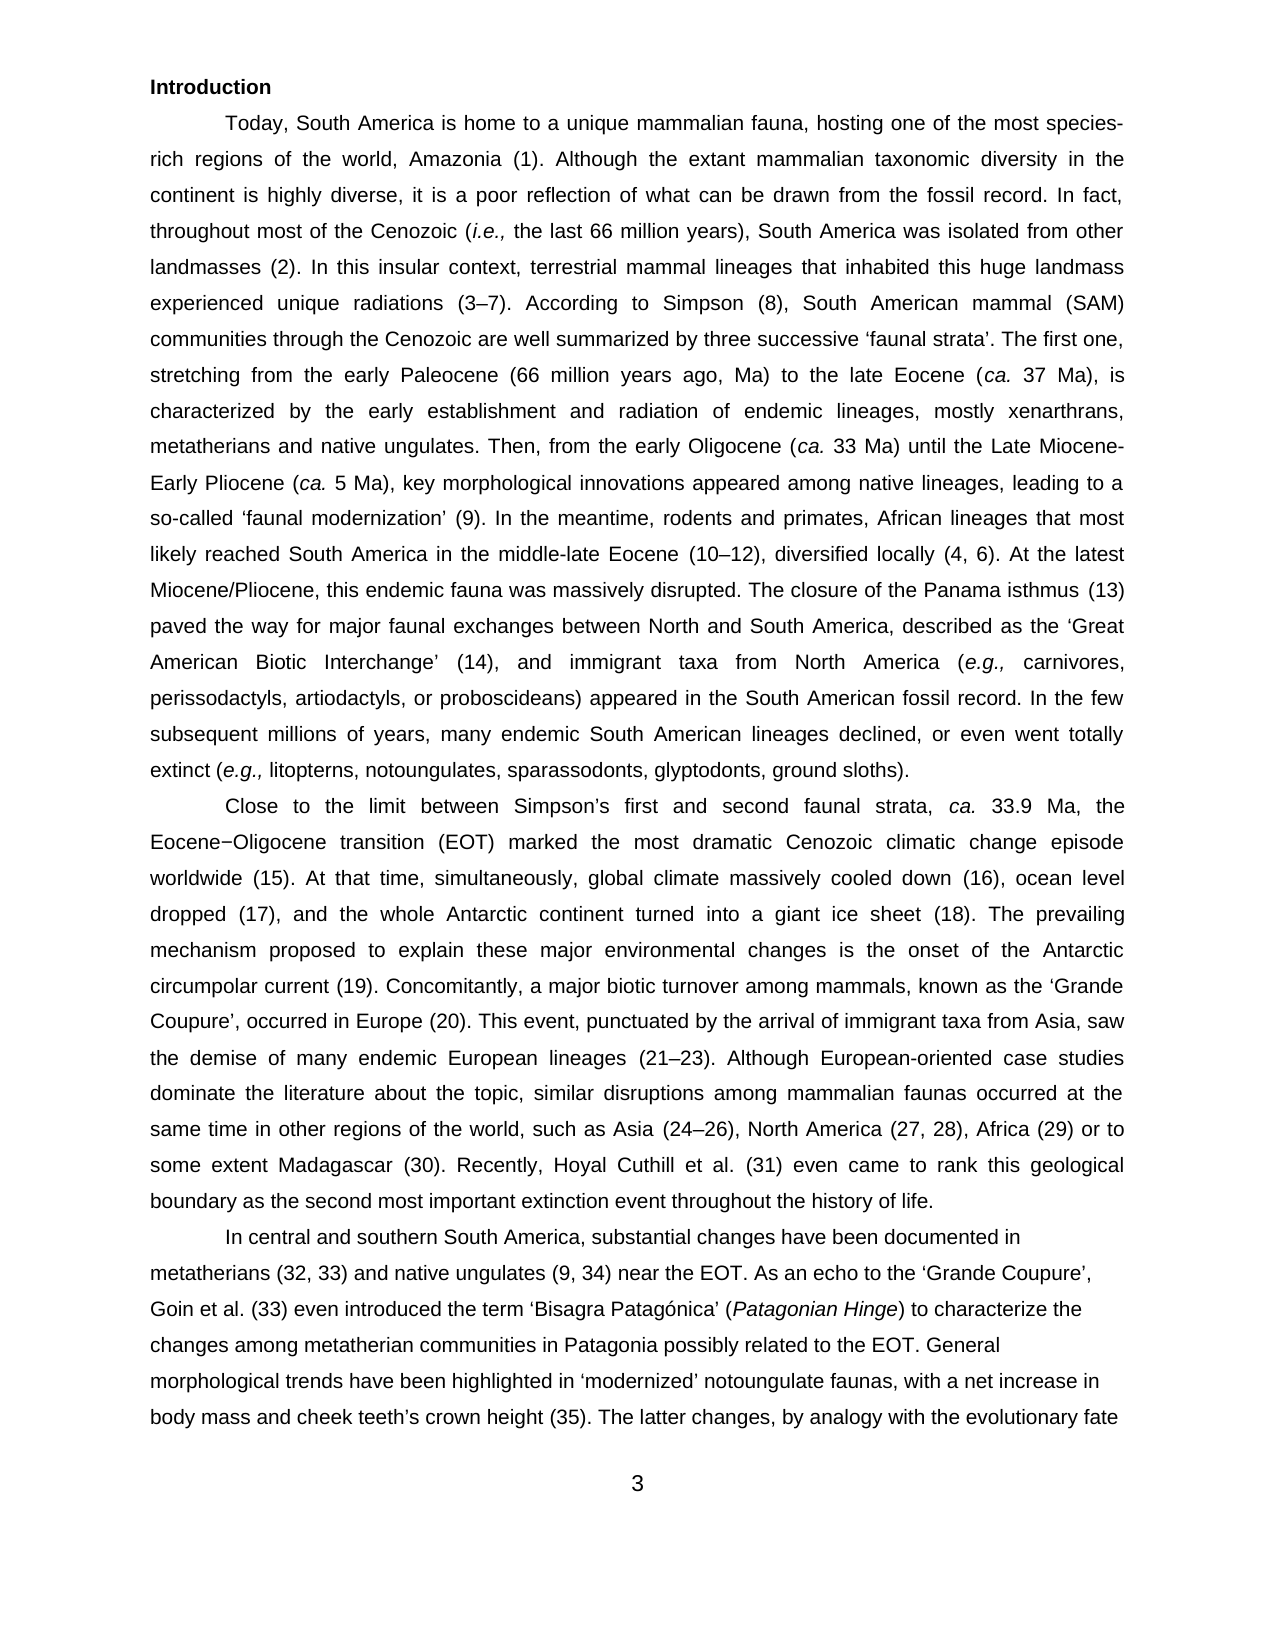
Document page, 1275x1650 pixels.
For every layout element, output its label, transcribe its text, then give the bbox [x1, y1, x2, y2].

text Close to the limit between Simpson’s first and second faunal strata, ca. 33.9 Ma, the Eocene−Oligocene transition (EOT) marked the most dramatic Cenozoic climatic change episode worldwide (15). At that time, simultaneously, global climate massively cooled down (16), ocean level dropped (17), and the whole Antarctic continent turned into a giant ice sheet (18). The prevailing mechanism proposed to explain these major environmental changes is the onset of the Antarctic circumpolar current (19). Concomitantly, a major biotic turnover among mammals, known as the ‘Grande Coupure’, occurred in Europe (20). This event, punctuated by the arrival of immigrant taxa from Asia, saw the demise of many endemic European lineages (21–23). Although European-oriented case studies dominate the literature about the topic, similar disruptions among mammalian faunas occurred at the same time in other regions of the world, such as Asia (24–26), North America (27, 28), Africa (29) or to some extent Madagascar (30). Recently, Hoyal Cuthill et al. (31) even came to rank this geological boundary as the second most important extinction event throughout the history of life. [150, 794, 1125, 1213]
text In central and southern South America, substantial changes have been documented in metatherians (32, 33) and native ungulates (9, 34) near the EOT. As an echo to the ‘Grande Coupure’, Goin et al. (33) even introduced the term ‘Bisagra Patagónica’ (Patagonian Hinge) to characterize the changes among metatherian communities in Patagonia possibly related to the EOT. General morphological trends have been highlighted in ‘modernized’ notoungulate faunas, with a net increase in body mass and cheek teeth’s crown height (35). The latter changes, by analogy with the evolutionary fate [150, 1225, 1125, 1429]
text Introduction [150, 75, 1125, 99]
text Today, South America is home to a unique mammalian fauna, hosting one of the most species-rich regions of the world, Amazonia (1). Although the extant mammalian taxonomic diversity in the continent is highly diverse, it is a poor reflection of what can be drawn from the fossil record. In fact, throughout most of the Cenozoic (i.e., the last 66 million years), South America was isolated from other landmasses (2). In this insular context, terrestrial mammal lineages that inhabited this huge landmass experienced unique radiations (3–7). According to Simpson (8), South American mammal (SAM) communities through the Cenozoic are well summarized by three successive ‘faunal strata’. The first one, stretching from the early Paleocene (66 million years ago, Ma) to the late Eocene (ca. 37 Ma), is characterized by the early establishment and radiation of endemic lineages, mostly xenarthrans, metatherians and native ungulates. Then, from the early Oligocene (ca. 33 Ma) until the Late Miocene-Early Pliocene (ca. 5 Ma), key morphological innovations appeared among native lineages, leading to a so-called ‘faunal modernization’ (9). In the meantime, rodents and primates, African lineages that most likely reached South America in the middle-late Eocene (10–12), diversified locally (4, 6). At the latest Miocene/Pliocene, this endemic fauna was massively disrupted. The closure of the Panama isthmus (13) paved the way for major faunal exchanges between North and South America, described as the ‘Great American Biotic Interchange’ (14), and immigrant taxa from North America (e.g., carnivores, perissodactyls, artiodactyls, or proboscideans) appeared in the South American fossil record. In the few subsequent millions of years, many endemic South American lineages declined, or even went totally extinct (e.g., litopterns, notoungulates, sparassodonts, glyptodonts, ground sloths). [150, 111, 1125, 782]
